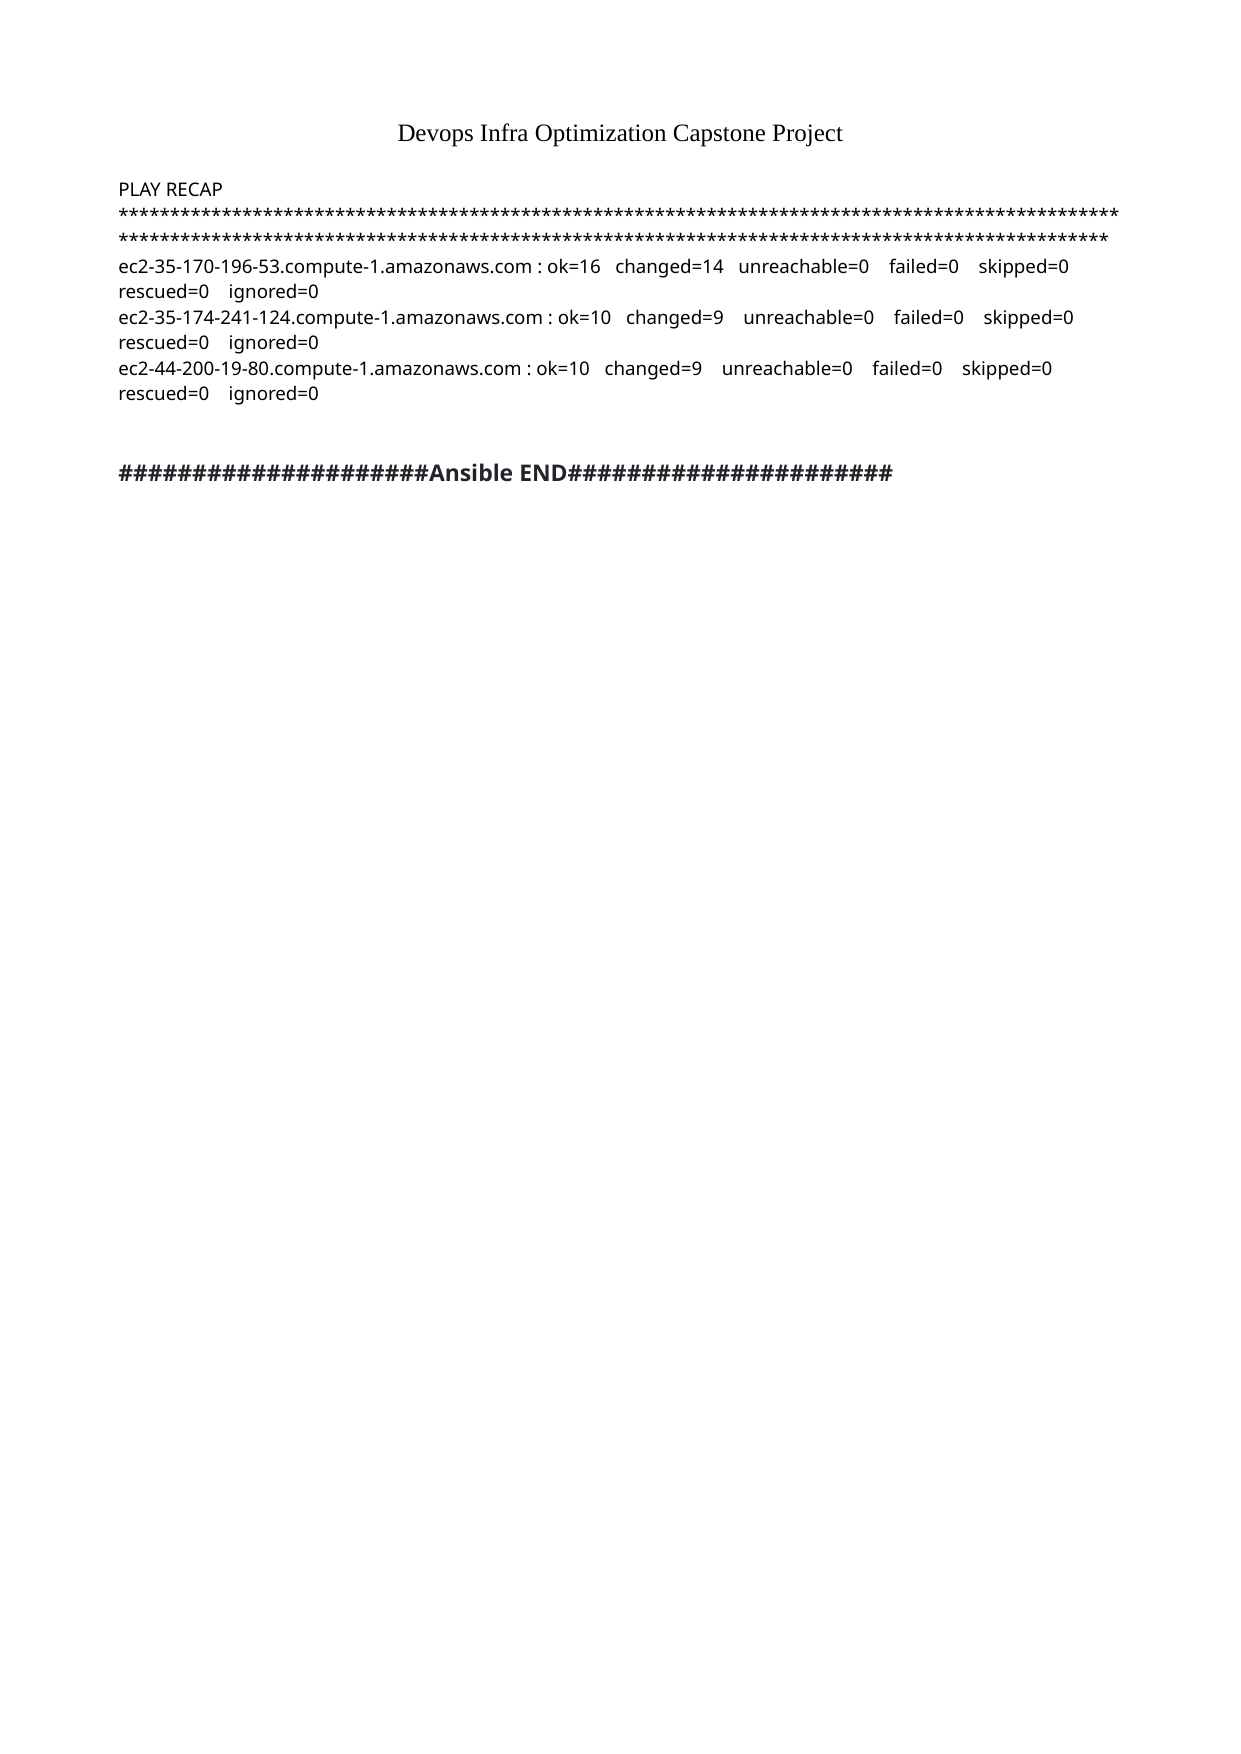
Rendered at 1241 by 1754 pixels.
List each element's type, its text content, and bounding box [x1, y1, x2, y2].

text ec2-35-174-241-124.compute-1.amazonaws.com : ok=10 changed=9 unreachable=0 failed=0 skipped=0 rescued=0 ignored=0 [118, 304, 1122, 355]
text PLAY RECAP ************************************************************************************************************************************************************************************************* [118, 176, 1122, 253]
text ec2-35-170-196-53.compute-1.amazonaws.com : ok=16 changed=14 unreachable=0 failed=0 skipped=0 rescued=0 ignored=0 [118, 253, 1122, 304]
text #####################Ansible END###################### [118, 457, 1122, 488]
text ec2-44-200-19-80.compute-1.amazonaws.com : ok=10 changed=9 unreachable=0 failed=0 skipped=0 rescued=0 ignored=0 [118, 355, 1122, 406]
